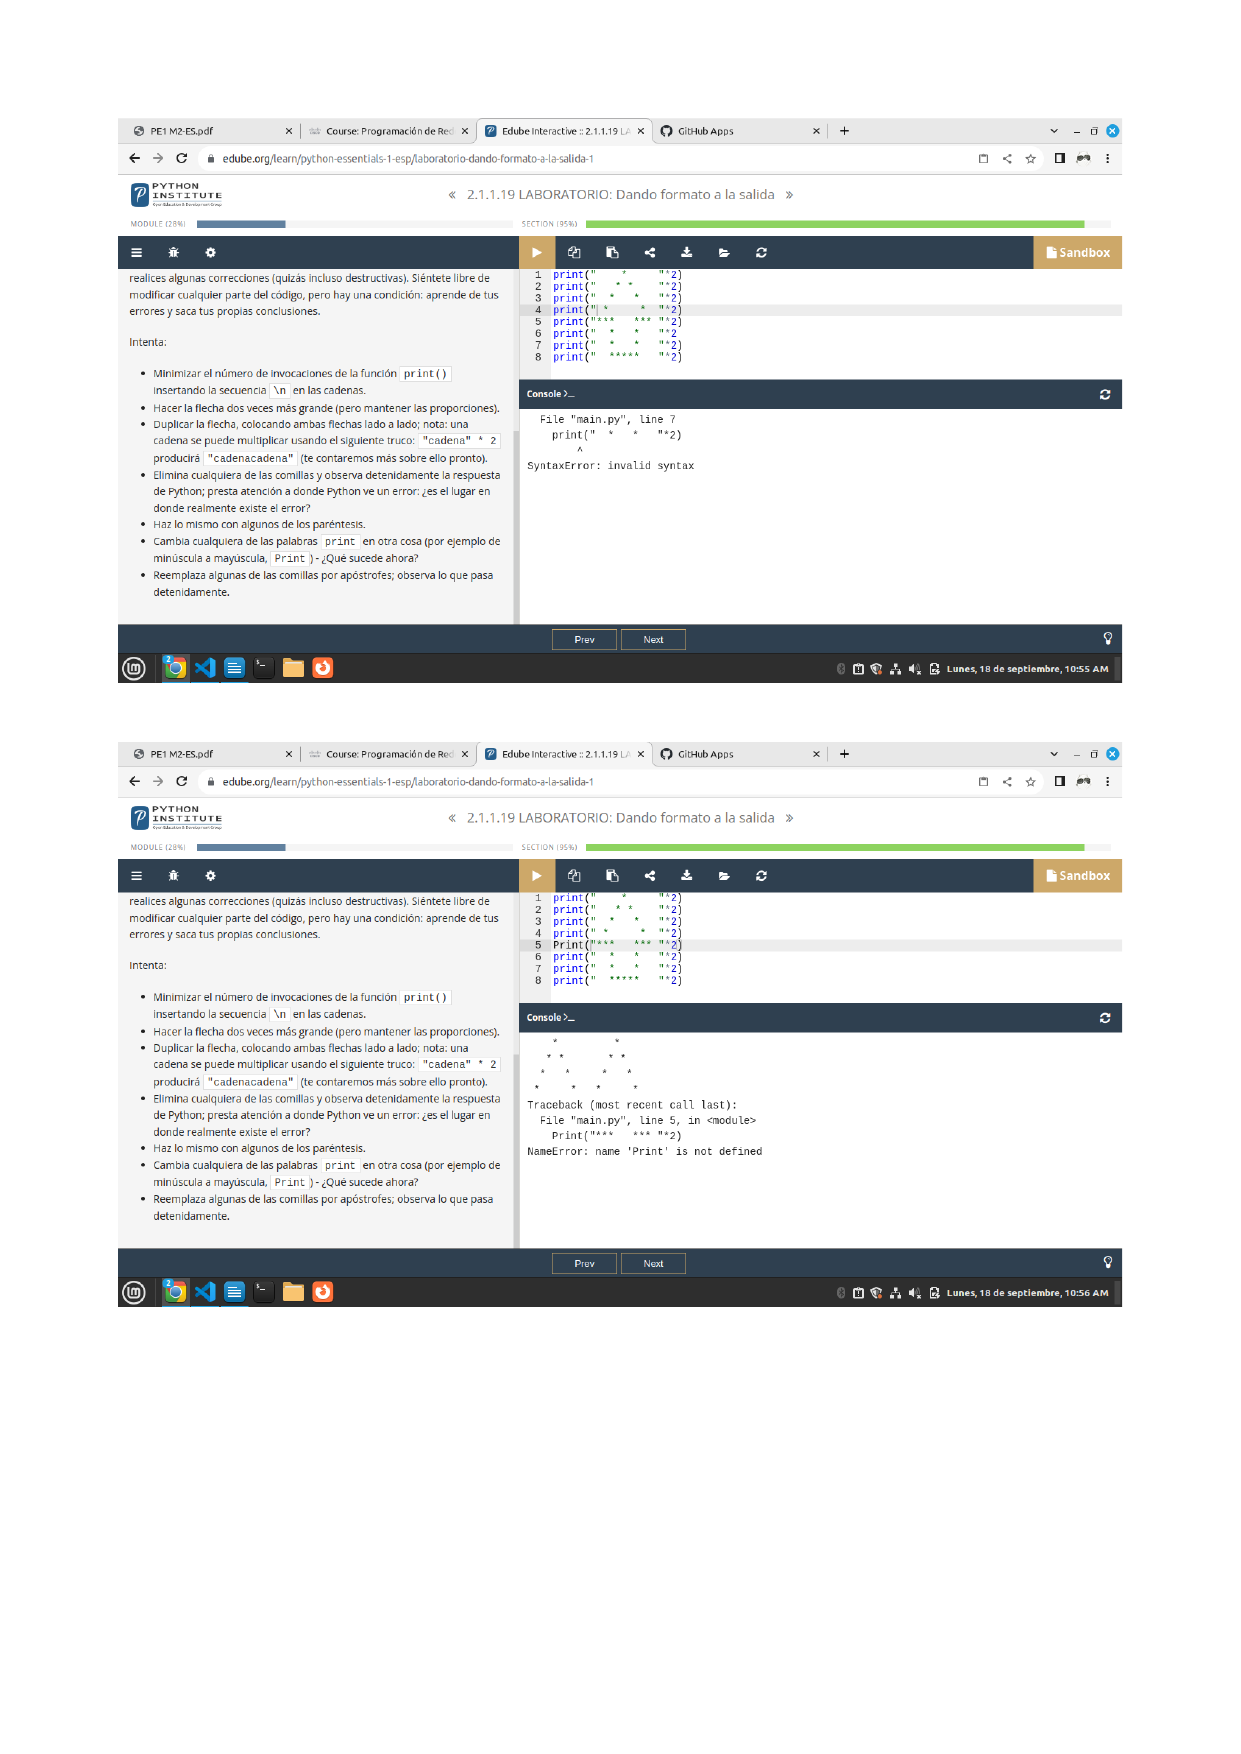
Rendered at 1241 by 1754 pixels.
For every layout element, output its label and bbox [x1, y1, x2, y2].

picture [118, 118, 1123, 683]
picture [118, 742, 1123, 1307]
